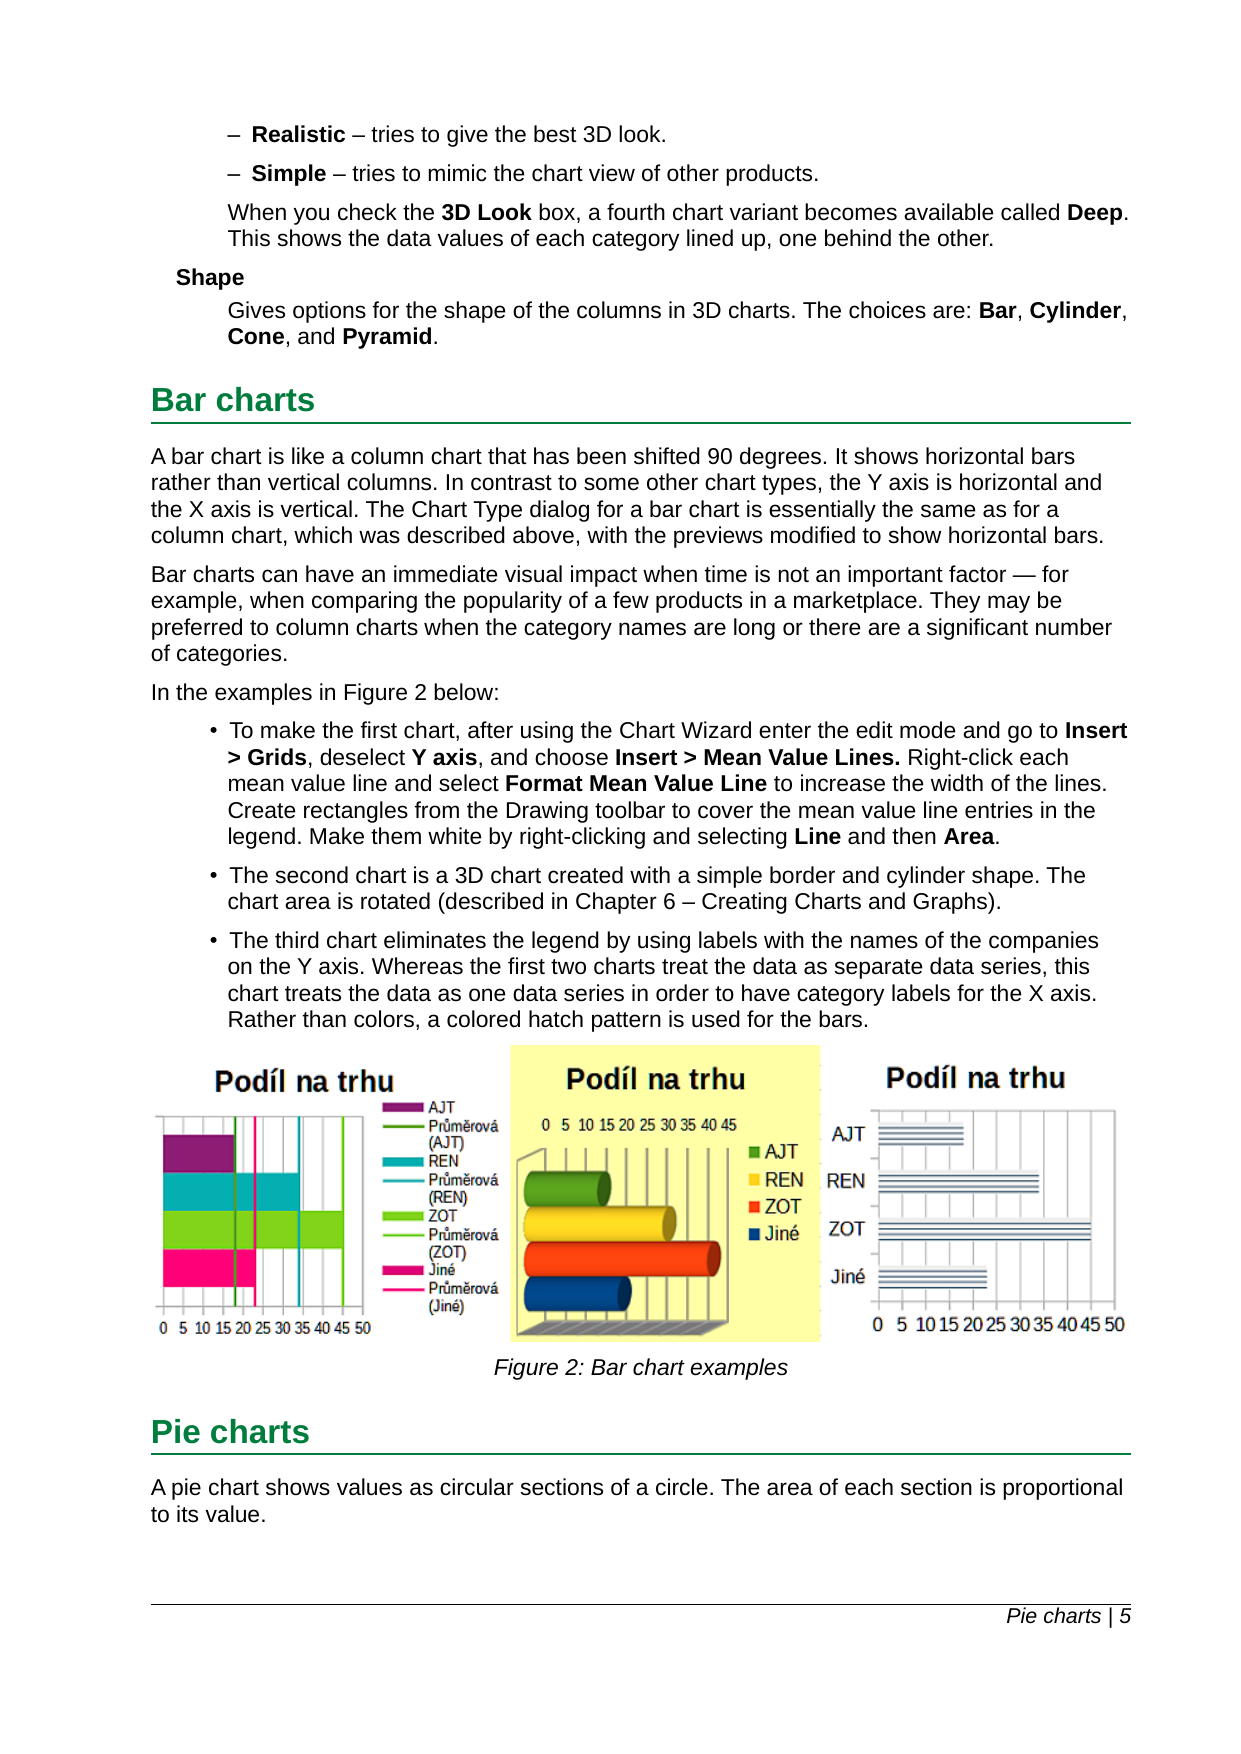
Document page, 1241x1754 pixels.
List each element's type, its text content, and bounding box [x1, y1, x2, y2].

list The second chart is a 3D chart created with a simple border and cylinder shape. The chart area is rotated (described in Chapter 6 – Creating Charts and Graphs). [209, 862, 1131, 914]
list Simple – tries to mimic the chart view of other products. [227, 160, 1131, 186]
text Gives options for the shape of the columns in 3D charts. The choices are: Bar, Cylinder, Cone, and Pyramid. [227, 297, 1131, 349]
text Bar charts can have an immediate visual impact when time is not an important factor — for example, when comparing the popularity of a few products in a marketplace. They may be preferred to column charts when the category names are long or there are a significant number of categories. [151, 561, 1131, 666]
subtitle Pie charts [151, 1412, 1131, 1453]
text When you check the 3D Look box, a fourth chart variant becomes available called Deep. This shows the data values of each category lined up, one behind the other. [227, 199, 1131, 251]
text A bar chart is like a column chart that has been shifted 90 degrees. It shows horizontal bars rather than vertical columns. In contrast to some other chart types, the Y axis is horizontal and the X axis is vertical. The Chart Type dialog for a bar chart is essentially the same as for a column chart, which was described above, with the previews modified to show horizontal bars. [151, 443, 1131, 548]
list The third chart eliminates the legend by using labels with the names of the companies on the Y axis. Whereas the first two charts treat the data as separate data series, this chart treats the data as one data series in order to have category labels for the X axis. Rather than colors, a colored hatch pattern is used for the bars. [209, 927, 1131, 1032]
text Figure 2: Bar chart examples [152, 1354, 1129, 1381]
picture [152, 1045, 1130, 1342]
text A pie chart shows values as circular sections of a circle. The area of each section is proportional to its value. [151, 1474, 1131, 1527]
list In the examples in Figure 2 below: [151, 679, 1131, 705]
subtitle Bar charts [151, 381, 1131, 422]
list Realistic – tries to give the best 3D look. [227, 121, 1131, 147]
list To make the first chart, after using the Chart Wizard enter the edit mode and go to Insert > Grids, deselect Y axis, and choose Insert > Mean Value Lines. Right-click each mean value line and select Format Mean Value Line to increase the width of the lines. Create rectangles from the Drawing toolbar to cover the mean value line entries in the legend. Make them white by right-clicking and selecting Line and then Area. [209, 717, 1131, 849]
text Shape [176, 264, 1131, 290]
